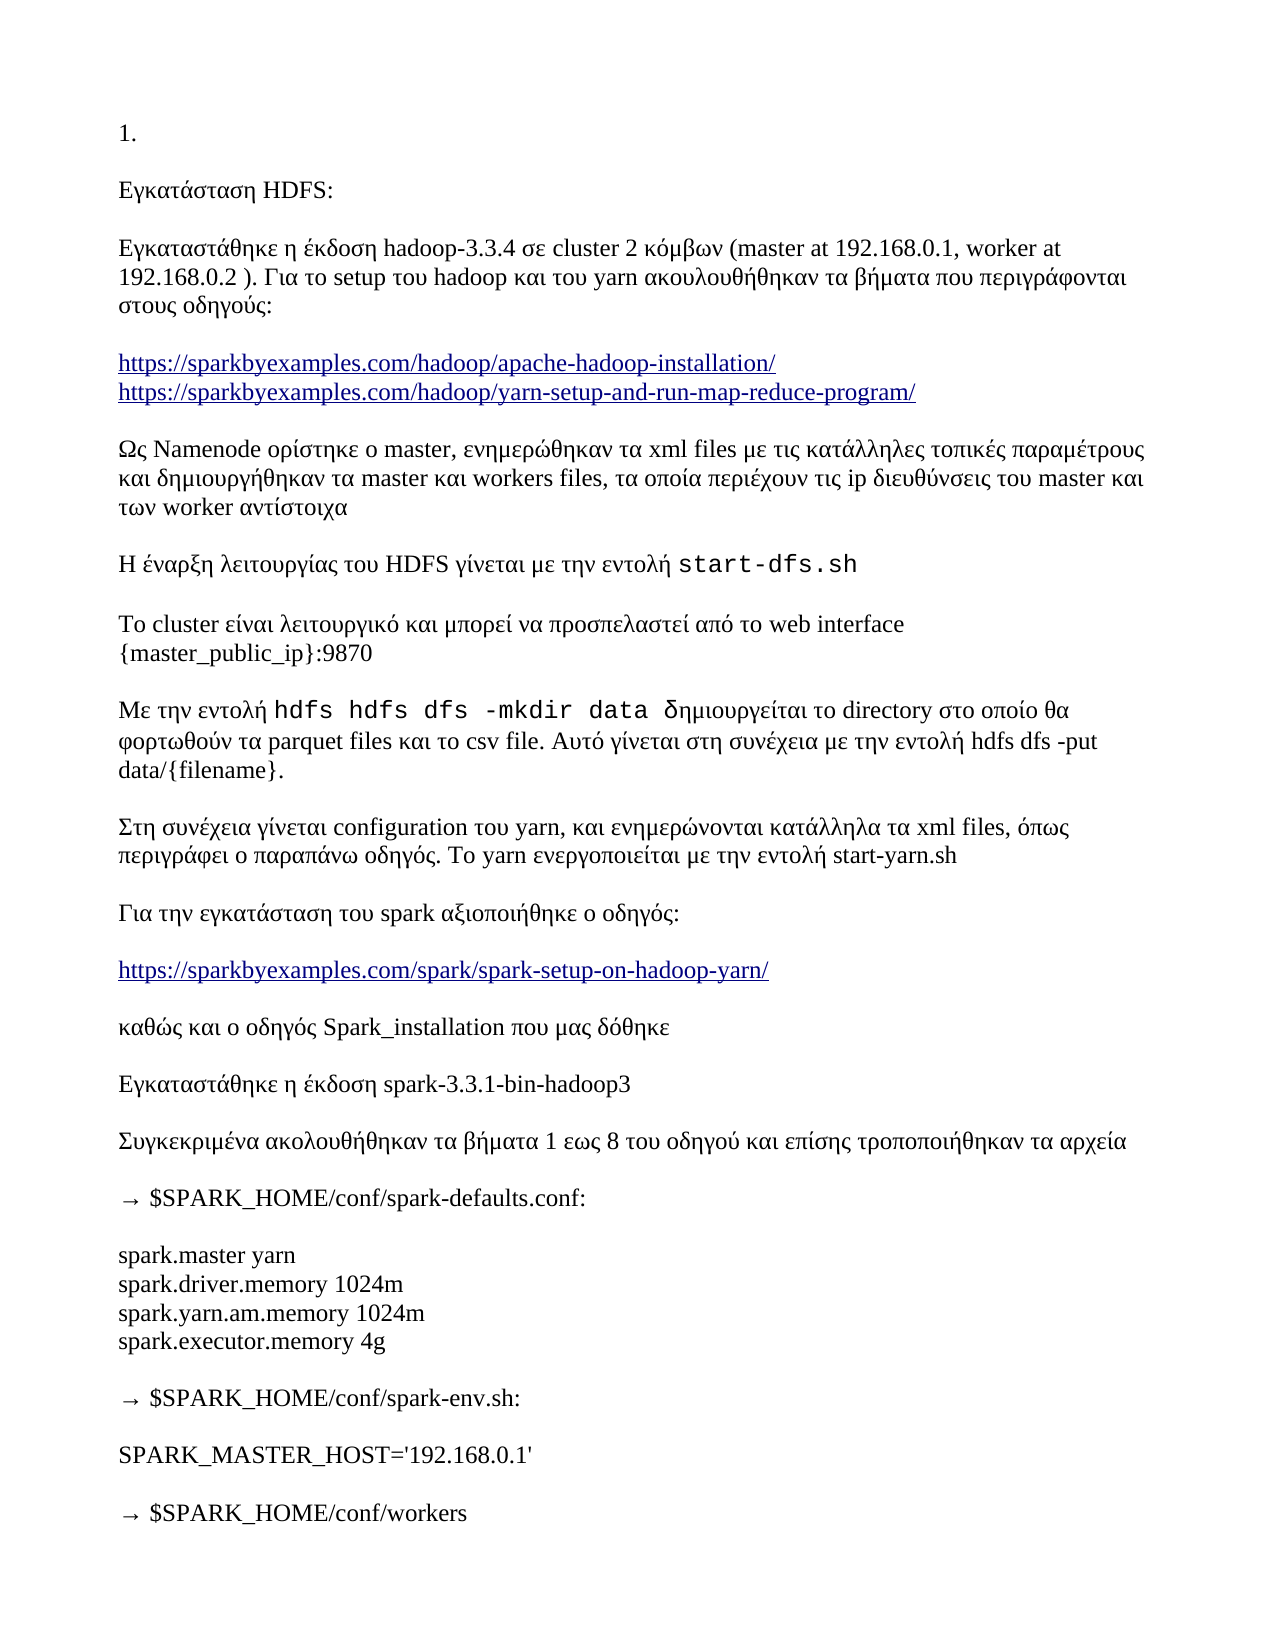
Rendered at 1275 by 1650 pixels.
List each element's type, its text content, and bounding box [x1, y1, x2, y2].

text SPARK_MASTER_HOST='192.168.0.1' [118, 1441, 1157, 1469]
text Η έναρξη λειτουργίας του HDFS γίνεται με την εντολή start-dfs.sh [118, 549, 1157, 580]
text spark.driver.memory 1024m [118, 1269, 1157, 1298]
text https://sparkbyexamples.com/hadoop/yarn-setup-and-run-map-reduce-program/ [118, 377, 1157, 406]
text Ως Namenode ορίστηκε ο master, ενημερώθηκαν τα xml files με τις κατάλληλες τοπικές παραμέτρους και δημιουργήθηκαν τα master και workers files, τα οποία περιέχουν τις ip διευθύνσεις του master και των worker αντίστοιχα [118, 434, 1157, 521]
text Με την εντολή hdfs hdfs dfs -mkdir data δημιουργείται το directory στο οποίο θα φορτωθούν τα parquet files και το csv file. Αυτό γίνεται στη συνέχεια με την εντολή hdfs dfs -put data/{filename}. [118, 695, 1157, 783]
text → $SPARK_HOME/conf/spark-env.sh: [118, 1383, 1157, 1412]
text → $SPARK_HOME/conf/spark-defaults.conf: [118, 1183, 1157, 1212]
text → $SPARK_HOME/conf/workers [118, 1498, 1157, 1526]
text Για την εγκατάσταση του spark αξιοποιήθηκε ο οδηγός: [118, 898, 1157, 926]
text Εγκαταστάθηκε η έκδοση spark-3.3.1-bin-hadoop3 [118, 1069, 1157, 1098]
text spark.executor.memory 4g [118, 1326, 1157, 1355]
text spark.master yarn [118, 1240, 1157, 1269]
text https://sparkbyexamples.com/hadoop/apache-hadoop-installation/ [118, 348, 1157, 377]
text Στη συνέχεια γίνεται configuration του yarn, και ενημερώνονται κατάλληλα τα xml files, όπως περιγράφει ο παραπάνω οδηγός. Το yarn ενεργοποιείται με την εντολή start-yarn.sh [118, 812, 1157, 869]
text 1. [118, 118, 1157, 147]
text καθώς και ο οδηγός Spark_installation που μας δόθηκε [118, 1012, 1157, 1041]
text https://sparkbyexamples.com/spark/spark-setup-on-hadoop-yarn/ [118, 955, 1157, 983]
text Εγκαταστάθηκε η έκδοση hadoop-3.3.4 σε cluster 2 κόμβων (master at 192.168.0.1, worker at 192.168.0.2 ). Για το setup του hadoop και του yarn ακουλουθήθηκαν τα βήματα που περιγράφονται στους οδηγούς: [118, 233, 1157, 319]
text spark.yarn.am.memory 1024m [118, 1298, 1157, 1326]
text To cluster είναι λειτουργικό και μπορεί να προσπελαστεί από το web interface {master_public_ip}:9870 [118, 609, 1157, 666]
text Συγκεκριμένα ακολουθήθηκαν τα βήματα 1 εως 8 του οδηγού και επίσης τροποποιήθηκαν τα αρχεία [118, 1126, 1157, 1155]
text Εγκατάσταση HDFS: [118, 176, 1157, 204]
